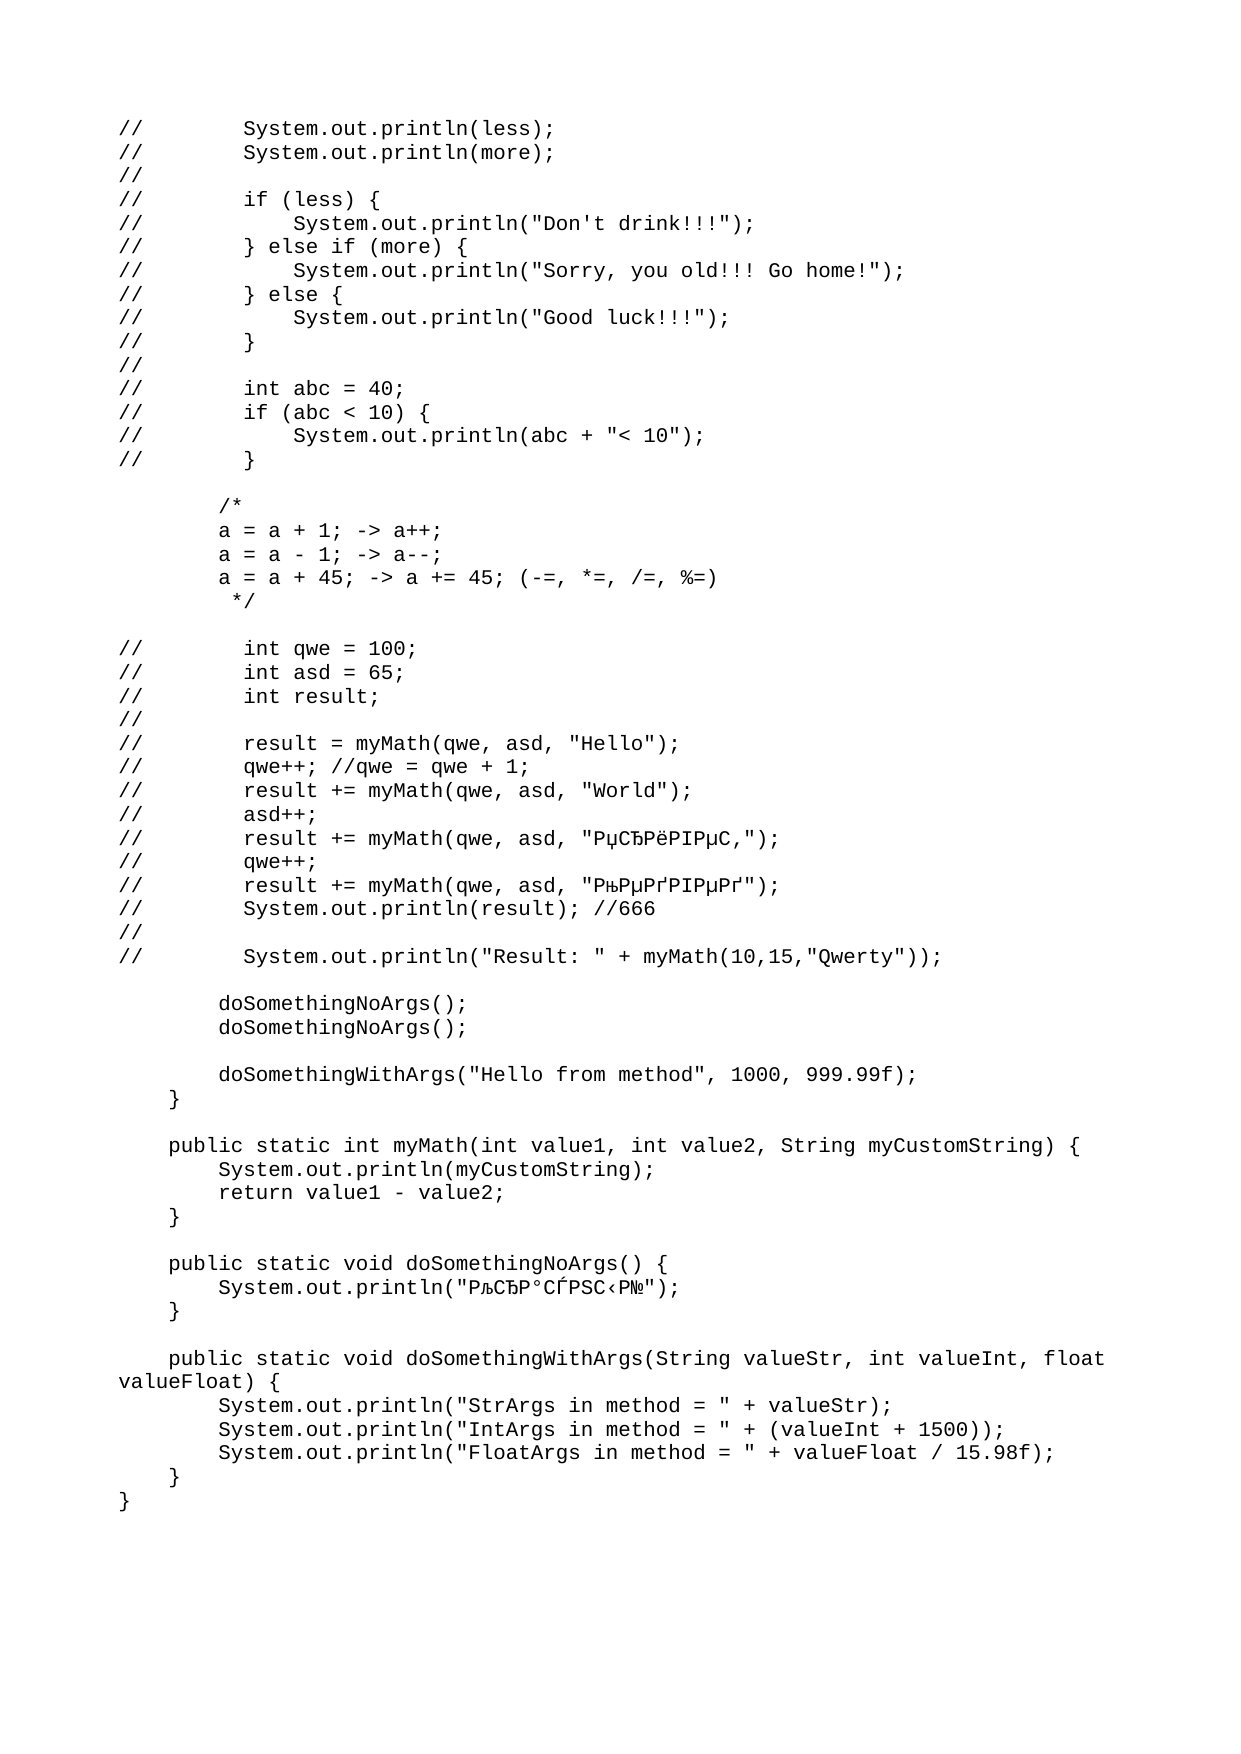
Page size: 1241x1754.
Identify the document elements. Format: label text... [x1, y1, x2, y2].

text System.out.println("IntArgs in method = " + (valueInt + 1500)); [118, 1419, 1122, 1442]
text // } [118, 331, 1122, 354]
text a = a - 1; -> a--; [118, 544, 1122, 567]
text // System.out.println("Sorry, you old!!! Go home!"); [118, 260, 1122, 284]
text // if (abc < 10) { [118, 402, 1122, 426]
text // [118, 709, 1122, 733]
text System.out.println("FloatArgs in method = " + valueFloat / 15.98f); [118, 1442, 1122, 1466]
text // result += myMath(qwe, asd, "World"); [118, 780, 1122, 804]
text // [118, 354, 1122, 378]
text // System.out.println(more); [118, 142, 1122, 165]
text // [118, 165, 1122, 189]
text public static void doSomethingNoArgs() { [118, 1253, 1122, 1277]
text // System.out.println("Don't drink!!!"); [118, 213, 1122, 236]
text // System.out.println(less); [118, 118, 1122, 142]
text // } [118, 449, 1122, 473]
text } [118, 1300, 1122, 1324]
text // } else if (more) { [118, 236, 1122, 260]
text // qwe++; //qwe = qwe + 1; [118, 757, 1122, 780]
text // int abc = 40; [118, 378, 1122, 402]
text } [118, 1489, 1122, 1513]
text // qwe++; [118, 851, 1122, 875]
text return value1 - value2; [118, 1182, 1122, 1206]
text doSomethingNoArgs(); [118, 1017, 1122, 1040]
text // System.out.println("Result: " + myMath(10,15,"Qwerty")); [118, 946, 1122, 969]
text // int qwe = 100; [118, 638, 1122, 662]
text System.out.println("РљСЂР°СЃРЅС‹Р№"); [118, 1277, 1122, 1300]
text // int result; [118, 686, 1122, 709]
text System.out.println("StrArgs in method = " + valueStr); [118, 1395, 1122, 1419]
text // if (less) { [118, 189, 1122, 213]
text // System.out.println(result); //666 [118, 898, 1122, 922]
text System.out.println(myCustomString); [118, 1158, 1122, 1182]
text /* [118, 496, 1122, 520]
text public static void doSomethingWithArgs(String valueStr, int valueInt, float valueFloat) { [118, 1348, 1122, 1395]
text // } else { [118, 284, 1122, 307]
text } [118, 1466, 1122, 1489]
text // result += myMath(qwe, asd, "РњРµРґРІРµРґ"); [118, 875, 1122, 898]
text // result = myMath(qwe, asd, "Hello"); [118, 733, 1122, 757]
text // asd++; [118, 804, 1122, 827]
text } [118, 1088, 1122, 1111]
text a = a + 1; -> a++; [118, 520, 1122, 544]
text // [118, 922, 1122, 946]
text // int asd = 65; [118, 662, 1122, 686]
text doSomethingWithArgs("Hello from method", 1000, 999.99f); [118, 1064, 1122, 1088]
text // result += myMath(qwe, asd, "РџСЂРёРІРµС‚"); [118, 827, 1122, 851]
text // System.out.println(abc + "< 10"); [118, 426, 1122, 449]
text a = a + 45; -> a += 45; (-=, *=, /=, %=) [118, 567, 1122, 591]
text */ [118, 591, 1122, 615]
text // System.out.println("Good luck!!!"); [118, 307, 1122, 331]
text doSomethingNoArgs(); [118, 993, 1122, 1017]
text } [118, 1206, 1122, 1229]
text public static int myMath(int value1, int value2, String myCustomString) { [118, 1135, 1122, 1158]
